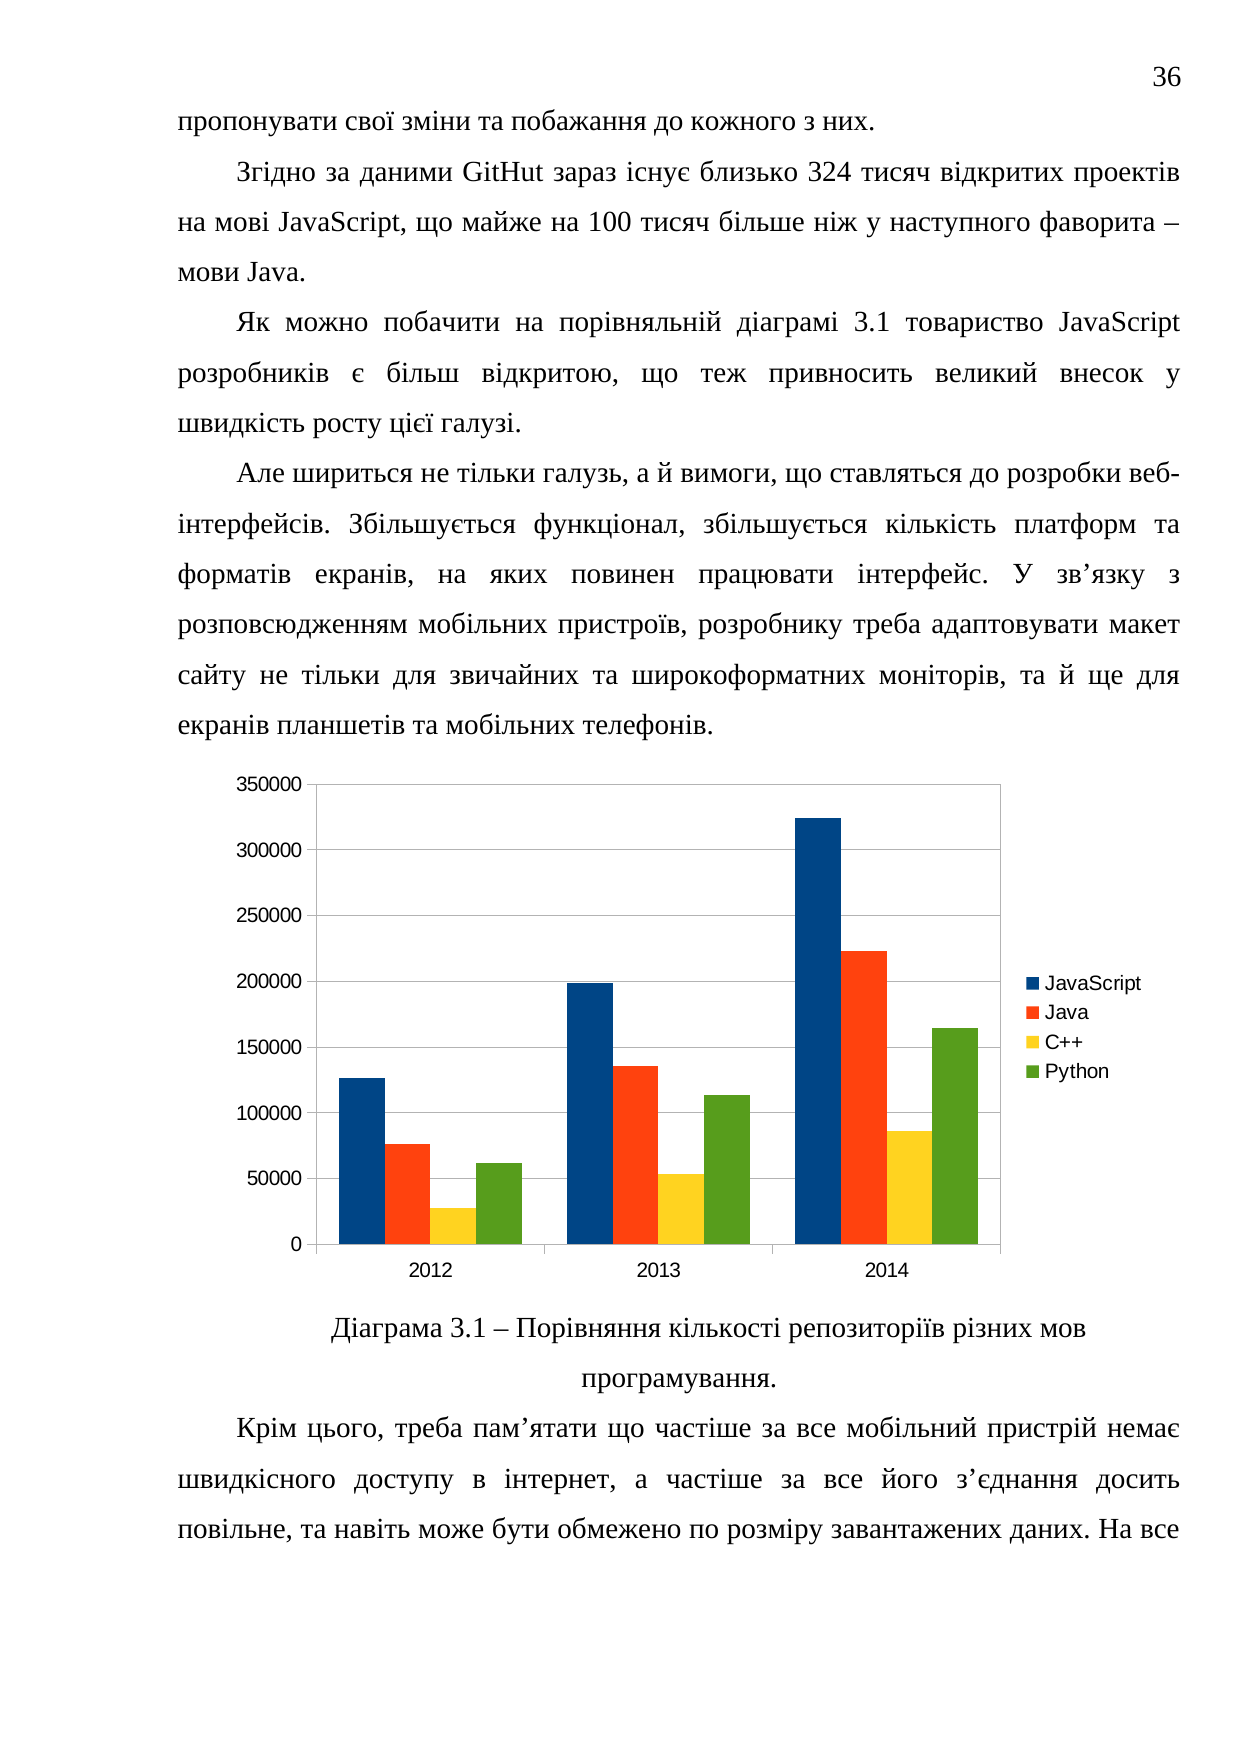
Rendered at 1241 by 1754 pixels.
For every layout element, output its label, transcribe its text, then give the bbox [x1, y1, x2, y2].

text Як можно побачити на порівняльній діаграмі 3.1 товариство JavaScript розробників є більш відкритою, що теж привносить великий внесок у швидкість росту цієї галузі. [177, 304, 1181, 439]
text Згідно за даними GitHut зараз існує близько 324 тисяч відкритих проектів на мові JavaScript, що майже на 100 тисяч більше ніж у наступного фаворита – мови Java. [177, 154, 1181, 288]
text пропонувати свої зміни та побажання до кожного з них. [177, 103, 1181, 137]
text Крім цього, треба пам’ятати що частіше за все мобільний пристрій немає швидкісного доступу в інтернет, а частіше за все його з’єднання досить повільне, та навіть може бути обмежено по розміру завантажених даних. На все [177, 1411, 1181, 1545]
text Діаграма 3.1 – Порівняння кількості репозиторіїв різних мов програмування. [177, 757, 1181, 1394]
text Але шириться не тільки галузь, а й вимоги, що ставляться до розробки веб-інтерфейсів. Збільшується функціонал, збільшується кількість платформ та форматів екранів, на яких повинен працювати інтерфейс. У зв’язку з розповсюдженням мобільних пристроїв, розробнику треба адаптовувати макет сайту не тільки для звичайних та широкоформатних моніторів, та й ще для екранів планшетів та мобільних телефонів. [177, 456, 1181, 741]
